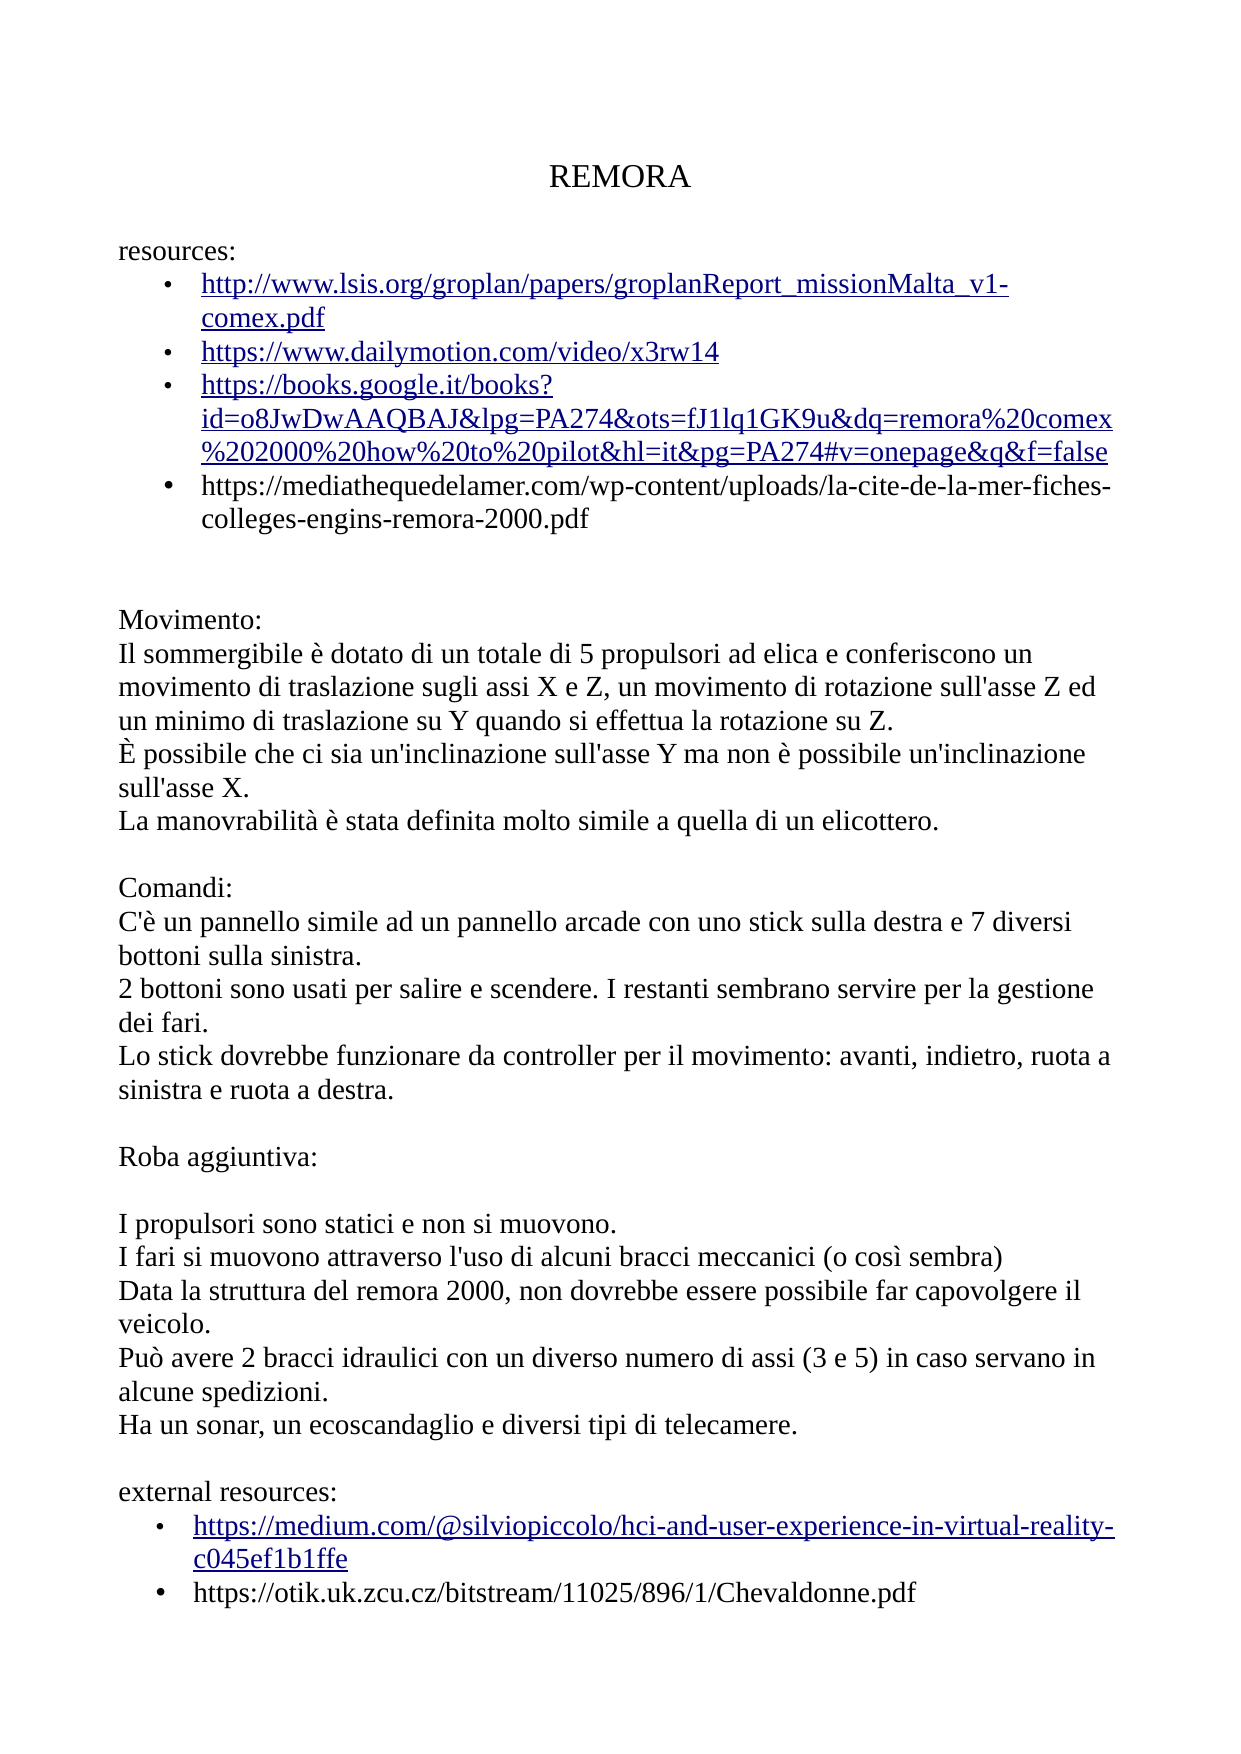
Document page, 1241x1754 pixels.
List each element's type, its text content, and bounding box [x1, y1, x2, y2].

list https://medium.com/@silviopiccolo/hci-and-user-experience-in-virtual-reality-c045ef1b1ffe [156, 1508, 1122, 1575]
list http://www.lsis.org/groplan/papers/groplanReport_missionMalta_v1-comex.pdf [163, 267, 1122, 334]
text REMORA [118, 156, 1122, 195]
text Movimento: [118, 602, 1122, 636]
text Può avere 2 bracci idraulici con un diverso numero di assi (3 e 5) in caso servano in alcune spedizioni. [118, 1340, 1122, 1407]
text Data la struttura del remora 2000, non dovrebbe essere possibile far capovolgere il veicolo. [118, 1273, 1122, 1340]
text Comandi: [118, 871, 1122, 904]
text external resources: [118, 1474, 1122, 1508]
text Il sommergibile è dotato di un totale di 5 propulsori ad elica e conferiscono un movimento di traslazione sugli assi X e Z, un movimento di rotazione sull'asse Z ed un minimo di traslazione su Y quando si effettua la rotazione su Z. [118, 636, 1122, 736]
list https://otik.uk.zcu.cz/bitstream/11025/896/1/Chevaldonne.pdf [156, 1575, 1122, 1608]
text 2 bottoni sono usati per salire e scendere. I restanti sembrano servire per la gestione dei fari. Lo stick dovrebbe funzionare da controller per il movimento: avanti, indietro, ruota a sinistra e ruota a destra. [118, 971, 1122, 1105]
list https://mediathequedelamer.com/wp-content/uploads/la-cite-de-la-mer-fiches-colleges-engins-remora-2000.pdf [163, 468, 1122, 535]
text I propulsori sono statici e non si muovono. I fari si muovono attraverso l'uso di alcuni bracci meccanici (o così sembra) [118, 1206, 1122, 1273]
text Ha un sonar, un ecoscandaglio e diversi tipi di telecamere. [118, 1407, 1122, 1441]
text La manovrabilità è stata definita molto simile a quella di un elicottero. [118, 803, 1122, 837]
text Roba aggiuntiva: [118, 1139, 1122, 1172]
text È possibile che ci sia un'inclinazione sull'asse Y ma non è possibile un'inclinazione sull'asse X. [118, 736, 1122, 803]
text resources: [118, 233, 1122, 267]
list https://www.dailymotion.com/video/x3rw14 [163, 334, 1122, 367]
text C'è un pannello simile ad un pannello arcade con uno stick sulla destra e 7 diversi bottoni sulla sinistra. [118, 904, 1122, 971]
list https://books.google.it/books?id=o8JwDwAAQBAJ&lpg=PA274&ots=fJ1lq1GK9u&dq=remora%20comex%202000%20how%20to%20pilot&hl=it&pg=PA274#v=onepage&q&f=false [163, 367, 1122, 468]
